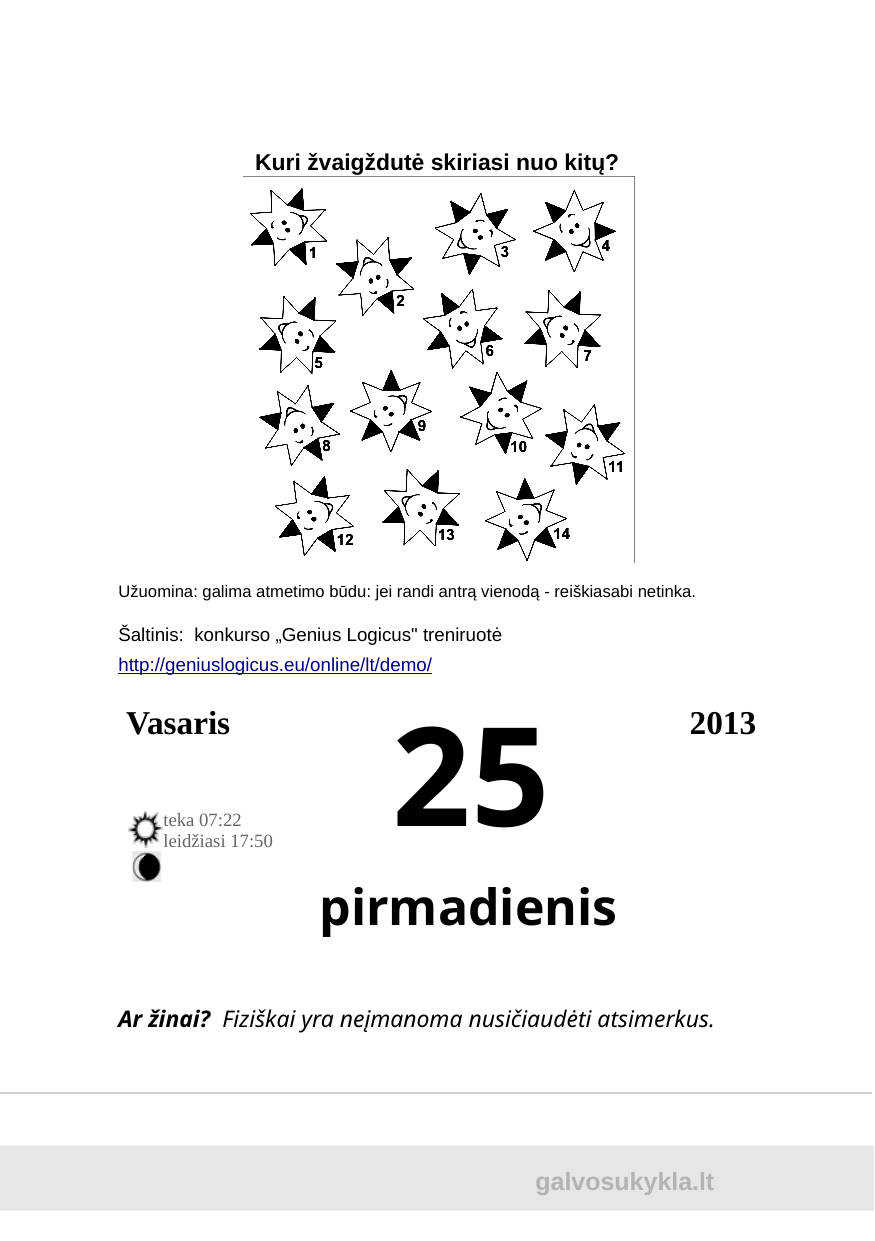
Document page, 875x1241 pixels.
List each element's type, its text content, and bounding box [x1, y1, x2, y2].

text Ar žinai? Fiziškai yra neįmanoma nusičiaudėti atsimerkus. [118, 1003, 756, 1034]
table_header [118, 849, 298, 941]
table_header 2013 [638, 679, 756, 941]
table_header Vasaris teka 07:22 leidžiasi 17:50 [118, 679, 298, 848]
text Užuomina: galima atmetimo būdu: jei randi antrą vienodą - reiškiasabi netinka. [118, 582, 756, 601]
table_header 25 pirmadienis [299, 679, 638, 941]
text Šaltinis: konkurso „Genius Logicus" treniruotė http://geniuslogicus.eu/online/lt/demo/ [118, 623, 756, 679]
text Kuri žvaigždutė skiriasi nuo kitų? [118, 149, 756, 176]
